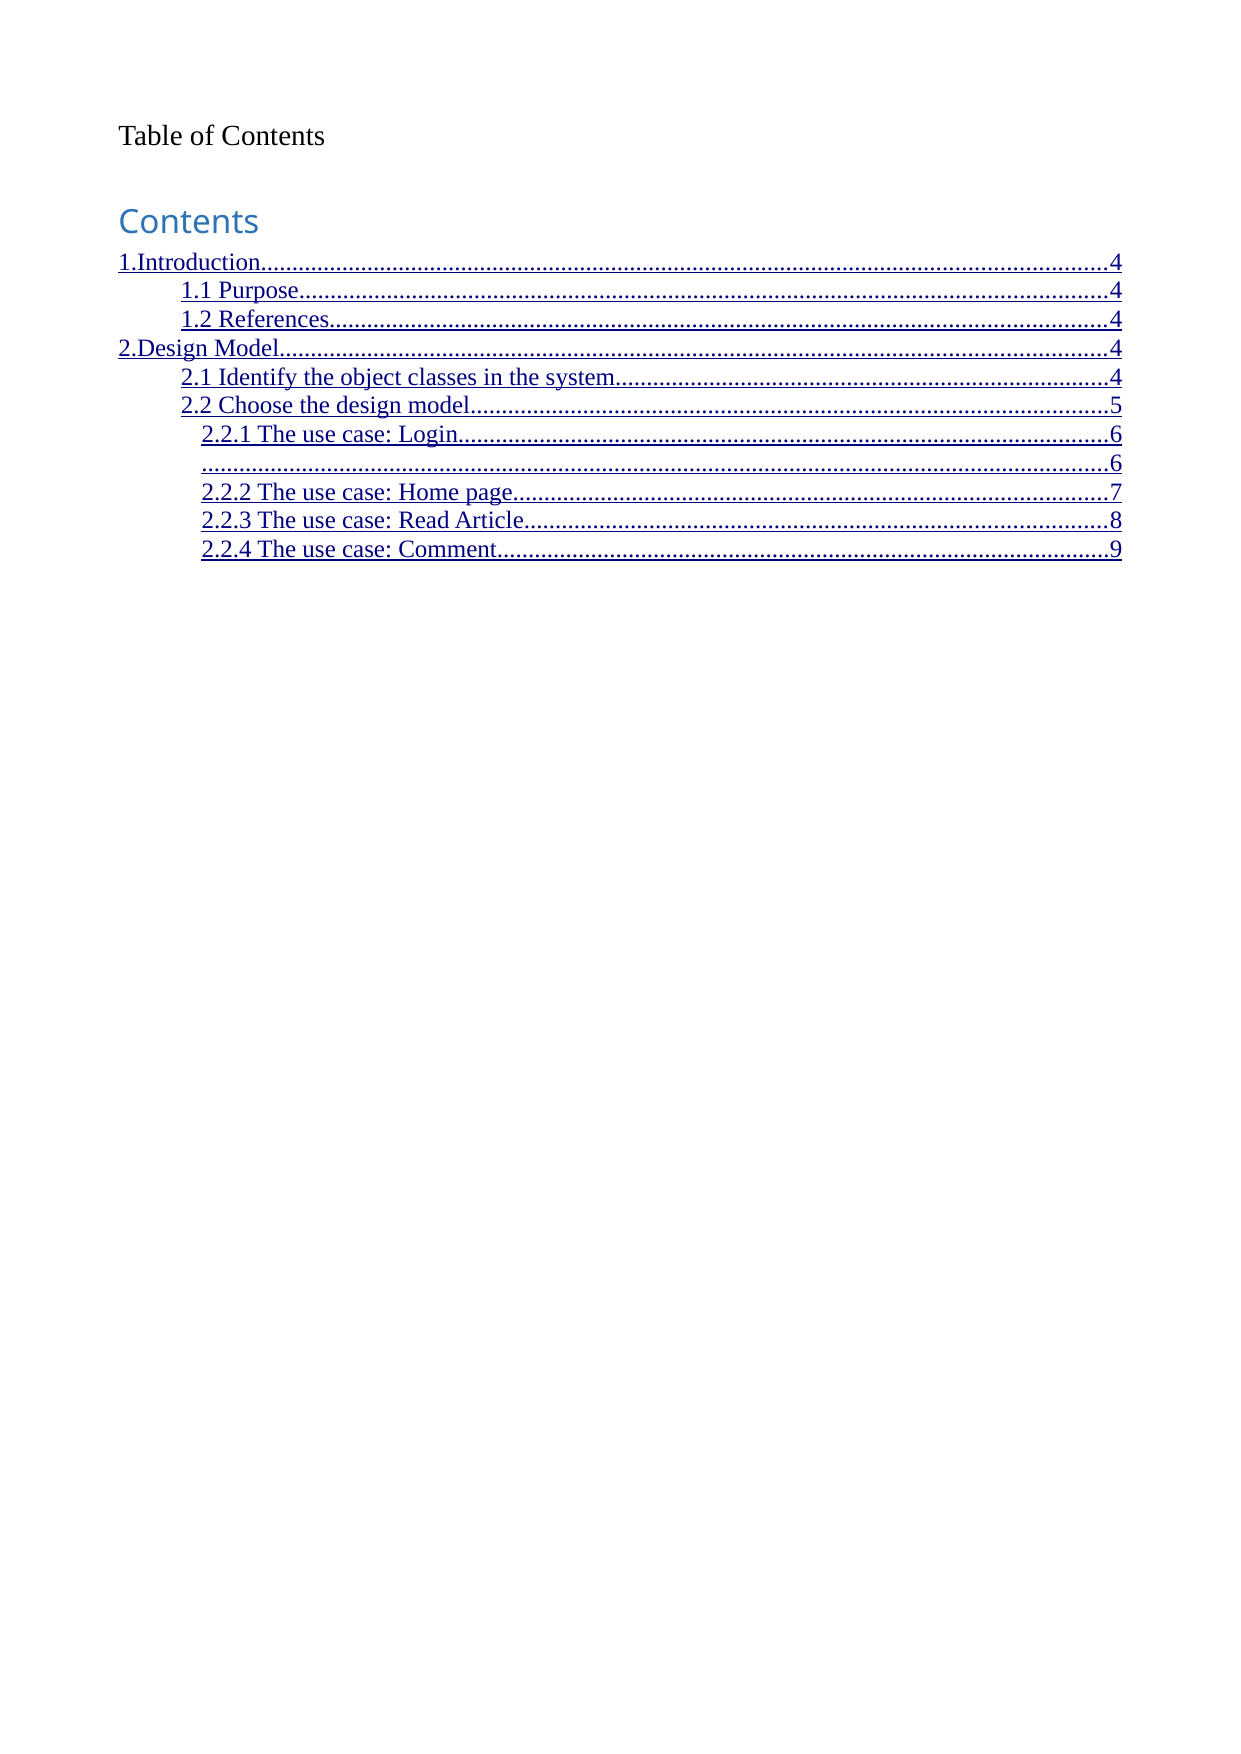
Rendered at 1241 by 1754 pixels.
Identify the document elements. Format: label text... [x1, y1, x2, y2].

text 2.2.1 The use case: Login 6 [201, 419, 1122, 444]
text 2.1 Identify the object classes in the system 4 [181, 362, 1122, 387]
text 1.2 References 4 [181, 304, 1122, 329]
subtitle Contents [118, 198, 1122, 243]
text 1.Introduction 4 [118, 247, 1122, 272]
text 2.2.3 The use case: Read Article 8 [201, 506, 1122, 531]
text 2.2.2 The use case: Home page 7 [201, 477, 1122, 502]
text 2.2 Choose the design model. 5 [181, 391, 1122, 416]
text 6 [201, 448, 1122, 473]
text 2.2.4 The use case: Comment 9 [201, 534, 1122, 559]
text Table of Contents [118, 118, 1122, 152]
text 1.1 Purpose 4 [181, 276, 1122, 301]
text 2.Design Model 4 [118, 333, 1122, 358]
